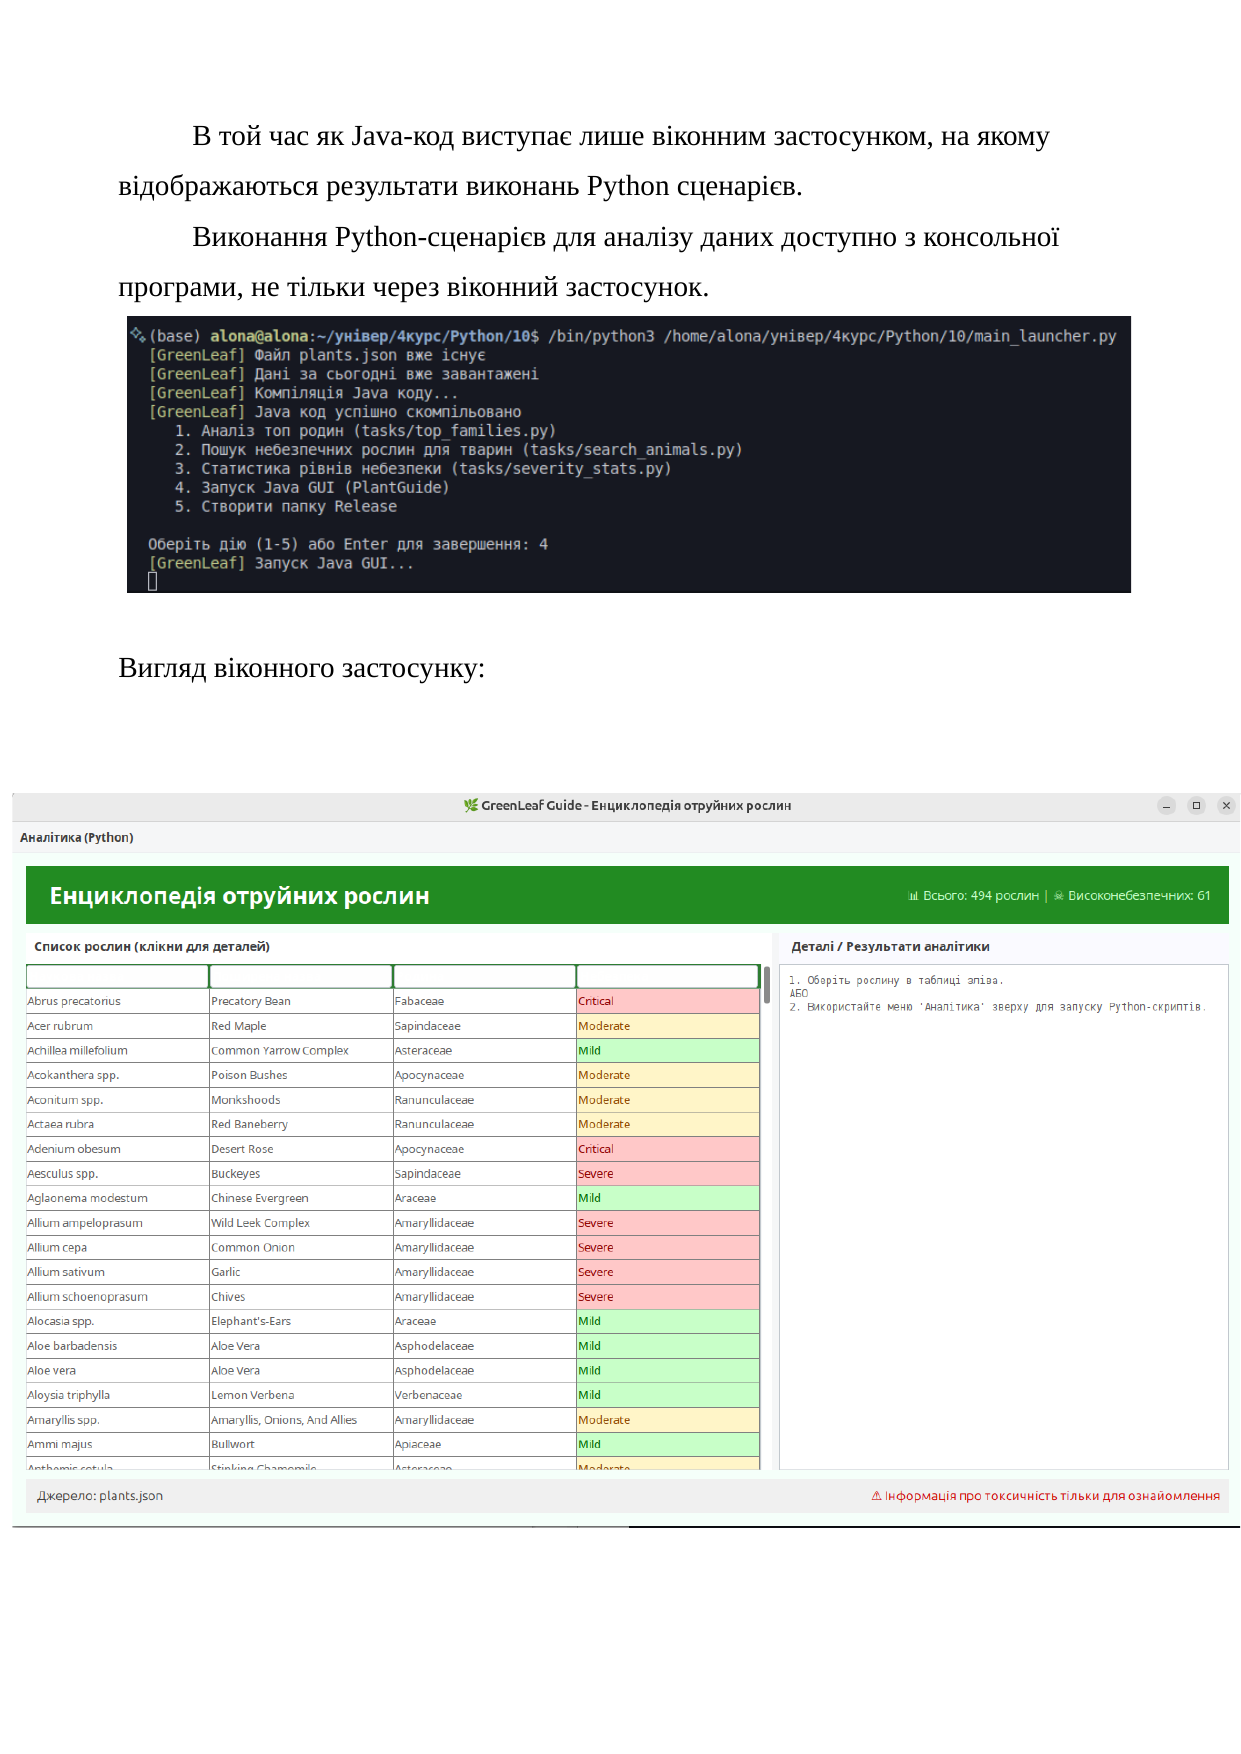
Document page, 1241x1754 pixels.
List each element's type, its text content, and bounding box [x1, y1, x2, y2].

picture [127, 316, 1132, 593]
text В той час як Java-код виступає лише віконним застосунком, на якому відображаються результати виконань Python сценарієв. [118, 118, 1122, 202]
text Вигляд віконного застосунку: [118, 650, 1122, 684]
text Виконання Python-сценарієв для аналізу даних доступно з консольної програми, не тільки через віконний застосунок. [118, 219, 1122, 303]
picture [12, 793, 1240, 1528]
